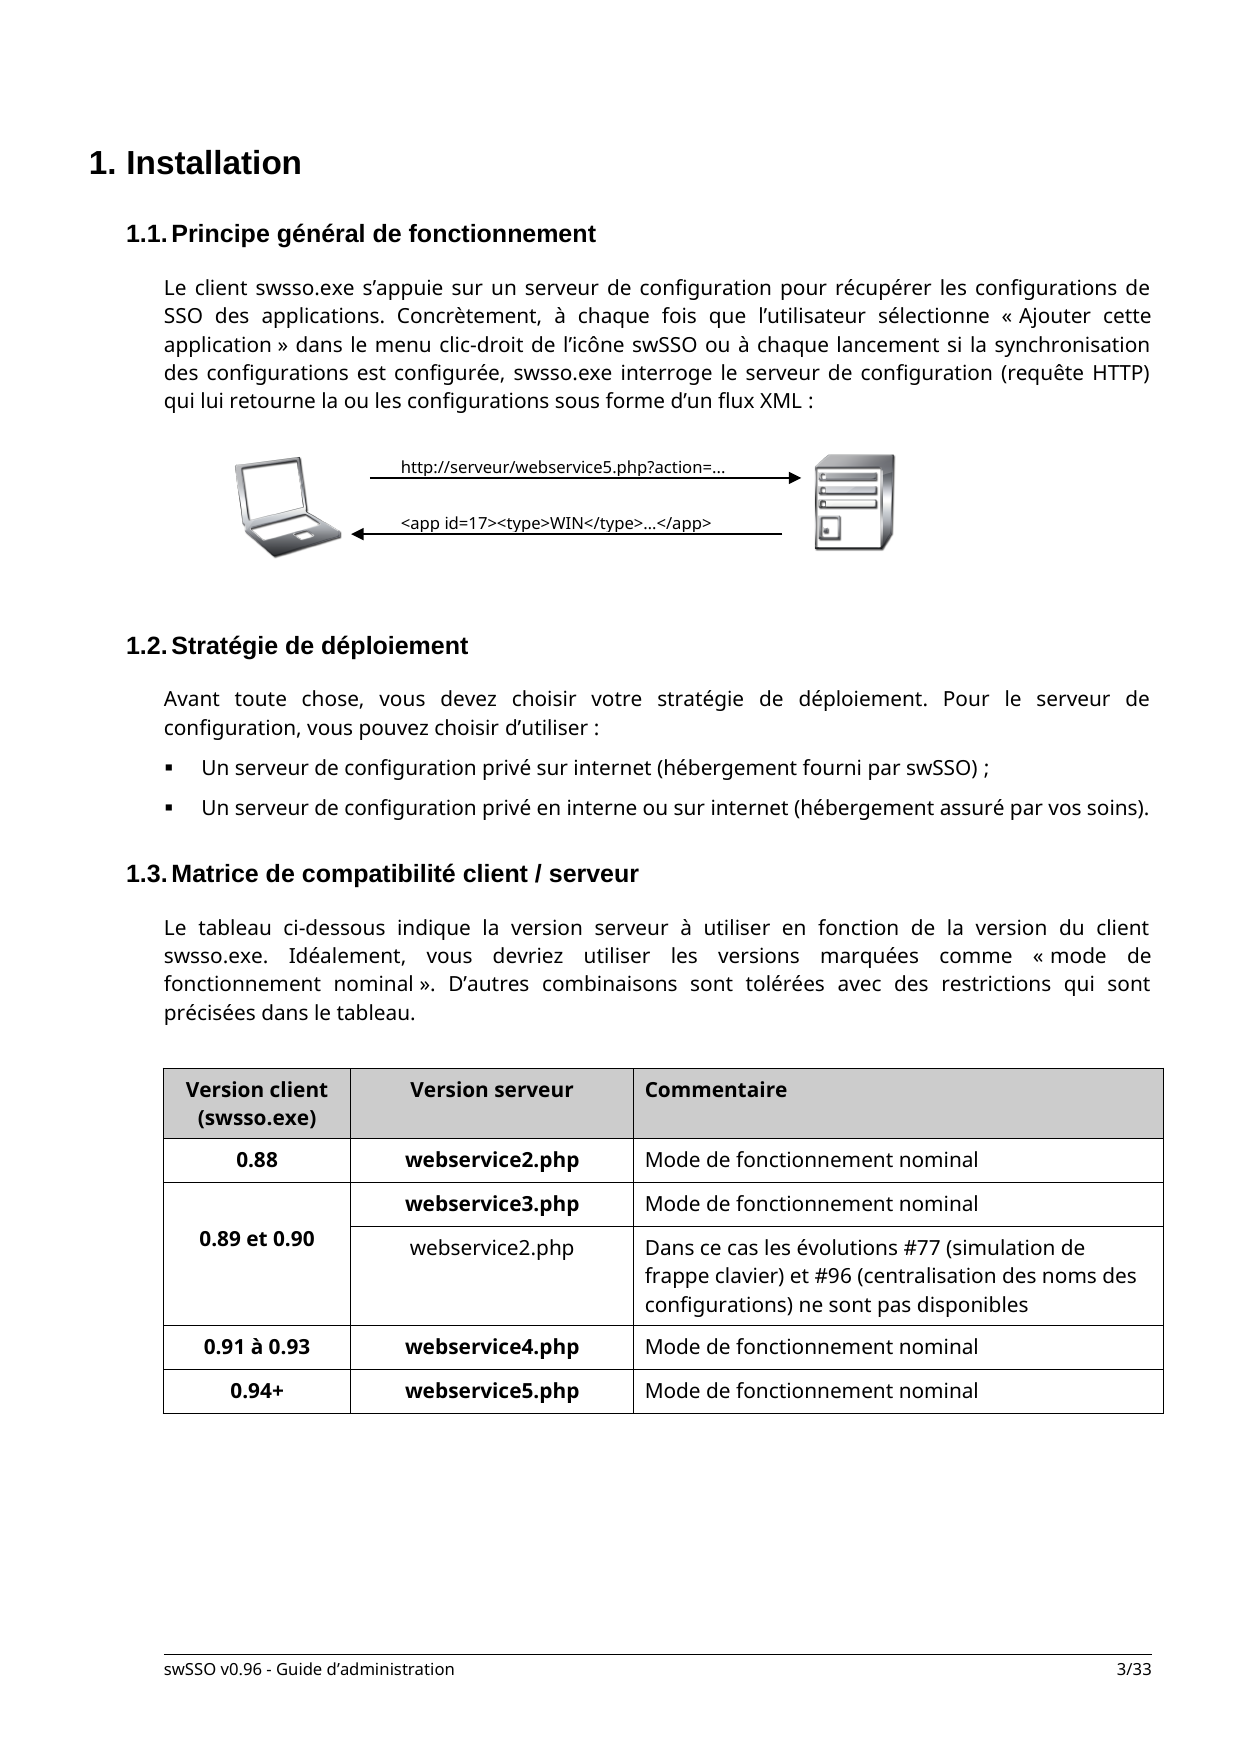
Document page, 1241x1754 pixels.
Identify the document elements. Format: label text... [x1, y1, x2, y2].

table_cell Mode de fonctionnement nominal [634, 1183, 1163, 1226]
subtitle Principe général de fonctionnement [126, 219, 1152, 248]
subtitle Installation [89, 143, 1152, 182]
subtitle Matrice de compatibilité client / serveur [126, 859, 1152, 888]
table_cell 0.91 à 0.93 [164, 1326, 350, 1369]
table_cell webservice4.php [351, 1326, 633, 1369]
table_cell Mode de fonctionnement nominal [634, 1326, 1163, 1369]
subtitle Stratégie de déploiement [126, 631, 1152, 659]
table_cell webservice2.php [351, 1227, 633, 1325]
table_header Version client (swsso.exe) [164, 1069, 350, 1138]
text <app id=17><type>WIN</type>…</app> [401, 512, 766, 531]
table_header Version serveur [351, 1069, 633, 1138]
table_cell webservice3.php [351, 1183, 633, 1226]
text http://serveur/webservice5.php?action=... [401, 456, 766, 475]
list Un serveur de configuration privé en interne ou sur internet (hébergement assuré par vos soins). [164, 793, 1152, 821]
list Un serveur de configuration privé sur internet (hébergement fourni par swSSO) ; [164, 753, 1152, 781]
text Le tableau ci-dessous indique la version serveur à utiliser en fonction de la version du client swsso.exe. Idéalement, vous devriez utiliser les versions marquées comme « mode de fonctionnement nominal ». D’autres combinaisons sont tolérées avec des restrictions qui sont précisées dans le tableau. [164, 913, 1152, 1026]
table_cell webservice2.php [351, 1139, 633, 1182]
table_cell Mode de fonctionnement nominal [634, 1139, 1163, 1182]
text Le client swsso.exe s’appuie sur un serveur de configuration pour récupérer les configurations de SSO des applications. Concrètement, à chaque fois que l’utilisateur sélectionne « Ajouter cette application » dans le menu clic-droit de l’icône swSSO ou à chaque lancement si la synchronisation des configurations est configurée, swsso.exe interroge le serveur de configuration (requête HTTP) qui lui retourne la ou les configurations sous forme d’un flux XML : [164, 273, 1152, 415]
table_cell webservice5.php [351, 1370, 633, 1413]
picture [774, 419, 935, 584]
table_cell 0.88 [164, 1139, 350, 1182]
text Avant toute chose, vous devez choisir votre stratégie de déploiement. Pour le serveur de configuration, vous pouvez choisir d’utiliser : [164, 684, 1152, 741]
table_cell Mode de fonctionnement nominal [634, 1370, 1163, 1413]
table_cell 0.89 et 0.90 [164, 1183, 350, 1325]
table_header Commentaire [634, 1069, 1163, 1138]
table_cell Dans ce cas les évolutions #77 (simulation de frappe clavier) et #96 (centralisation des noms des configurations) ne sont pas disponibles [634, 1227, 1163, 1325]
picture [207, 424, 367, 588]
table_cell 0.94+ [164, 1370, 350, 1413]
